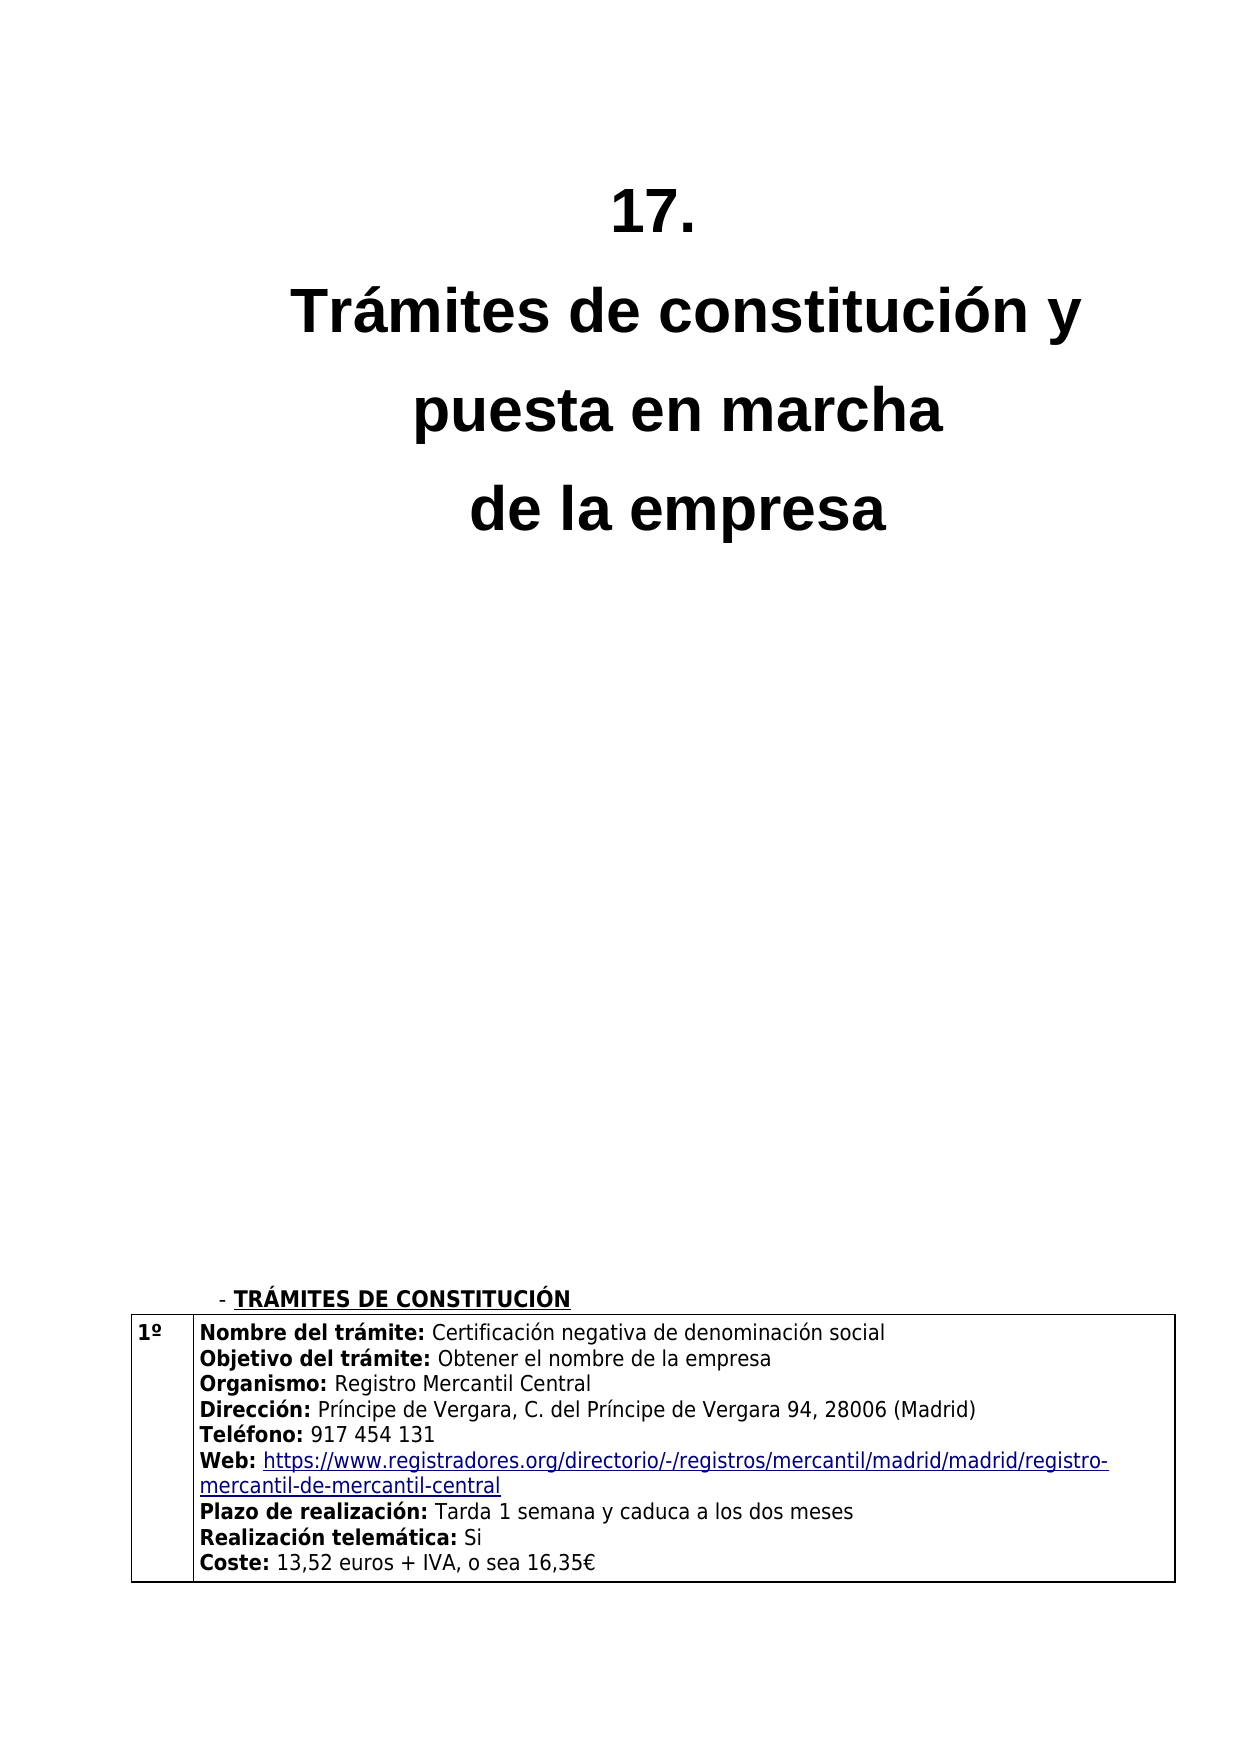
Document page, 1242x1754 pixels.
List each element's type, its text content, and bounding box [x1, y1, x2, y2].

text 17. [131, 174, 1175, 246]
text Trámites de constitución y puesta en marcha [180, 273, 1175, 444]
table_header Nombre del trámite: Certificación negativa de denominación social Objetivo del trámite: Obtener el nombre de la empresa Organismo: Registro Mercantil Central Dirección: Príncipe de Vergara, C. del Príncipe de Vergara 94, 28006 (Madrid) Teléfono: 917 454 131 Web: https://www.registradores.org/directorio/-/registros/mercantil/madrid/madrid/registro-mercantil-de-mercantil-central Plazo de realización: Tarda 1 semana y caduca a los dos meses Realización telemática: Si Coste: 13,52 euros + IVA, o sea 16,35€ [194, 1315, 1174, 1581]
text de la empresa [180, 472, 1175, 544]
table_header 1º [132, 1315, 193, 1581]
list TRÁMITES DE CONSTITUCIÓN [219, 1282, 1175, 1314]
